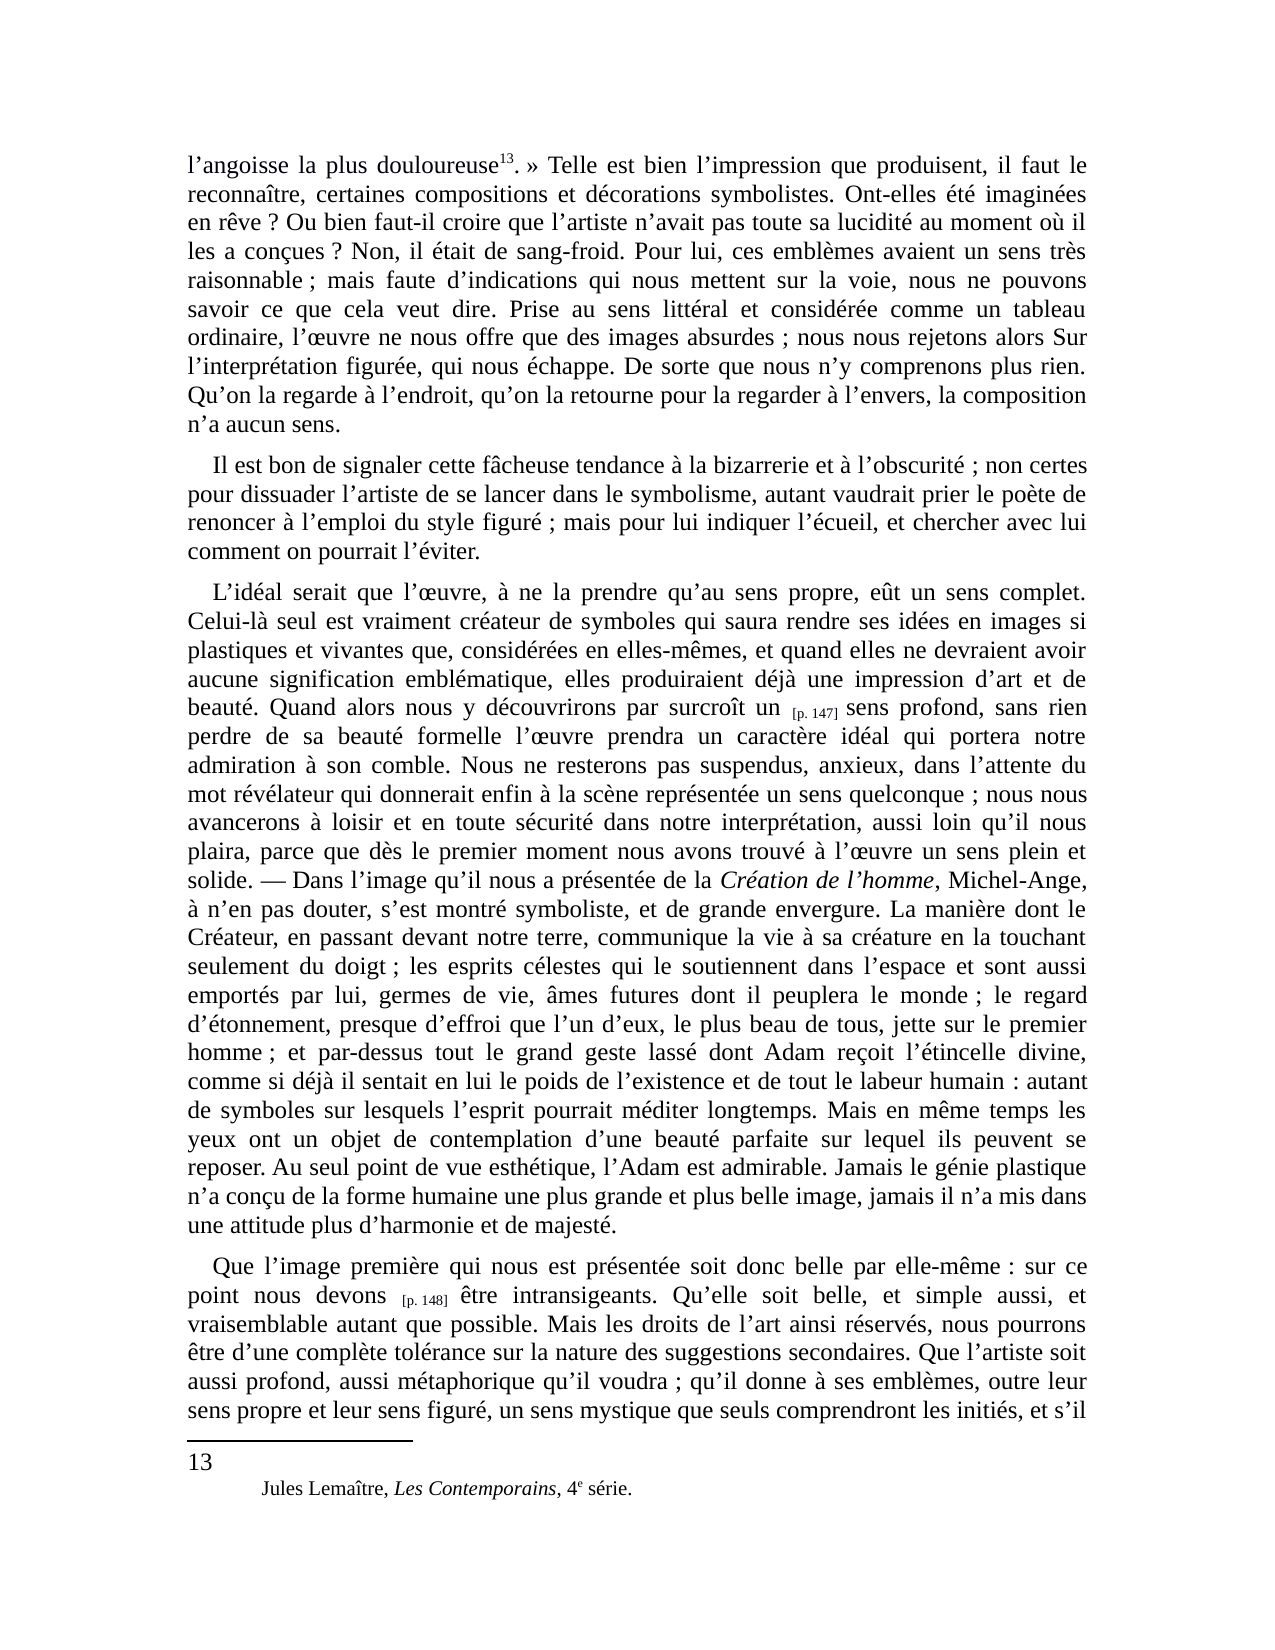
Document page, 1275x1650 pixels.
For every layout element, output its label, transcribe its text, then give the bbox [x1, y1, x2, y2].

text Que l’image première qui nous est présentée soit donc belle par elle-même : sur ce point nous devons [p. 148] être intransigeants. Qu’elle soit belle, et simple aussi, et vraisemblable autant que possible. Mais les droits de l’art ainsi réservés, nous pourrons être d’une complète tolérance sur la nature des suggestions secondaires. Que l’artiste soit aussi profond, aussi métaphorique qu’il voudra ; qu’il donne à ses emblèmes, outre leur sens propre et leur sens figuré, un sens mystique que seuls comprendront les initiés, et s’il [187, 1251, 1087, 1424]
text Il est bon de signaler cette fâcheuse tendance à la bizarrerie et à l’obscurité ; non certes pour dissuader l’artiste de se lancer dans le symbolisme, autant vaudrait prier le poète de renoncer à l’emploi du style figuré ; mais pour lui indiquer l’écueil, et chercher avec lui comment on pourrait l’éviter. [187, 450, 1087, 565]
text Jules Lemaître, Les Contemporains, 4e série. [187, 1476, 1087, 1500]
text L’idéal serait que l’œuvre, à ne la prendre qu’au sens propre, eût un sens complet. Celui-là seul est vraiment créateur de symboles qui saura rendre ses idées en images si plastiques et vivantes que, considérées en elles-mêmes, et quand elles ne devraient avoir aucune signification emblématique, elles produiraient déjà une impression d’art et de beauté. Quand alors nous y découvrirons par surcroît un [p. 147] sens profond, sans rien perdre de sa beauté formelle l’œuvre prendra un caractère idéal qui portera notre admiration à son comble. Nous ne resterons pas suspendus, anxieux, dans l’attente du mot révélateur qui donnerait enfin à la scène représentée un sens quelconque ; nous nous avancerons à loisir et en toute sécurité dans notre interprétation, aussi loin qu’il nous plaira, parce que dès le premier moment nous avons trouvé à l’œuvre un sens plein et solide. — Dans l’image qu’il nous a présentée de la Création de l’homme, Michel-Ange, à n’en pas douter, s’est montré symboliste, et de grande envergure. La manière dont le Créateur, en passant devant notre terre, communique la vie à sa créature en la touchant seulement du doigt ; les esprits célestes qui le soutiennent dans l’espace et sont aussi emportés par lui, germes de vie, âmes futures dont il peuplera le monde ; le regard d’étonnement, presque d’effroi que l’un d’eux, le plus beau de tous, jette sur le premier homme ; et par-dessus tout le grand geste lassé dont Adam reçoit l’étincelle divine, comme si déjà il sentait en lui le poids de l’existence et de tout le labeur humain : autant de symboles sur lesquels l’esprit pourrait méditer longtemps. Mais en même temps les yeux ont un objet de contemplation d’une beauté parfaite sur lequel ils peuvent se reposer. Au seul point de vue esthétique, l’Adam est admirable. Jamais le génie plastique n’a conçu de la forme humaine une plus grande et plus belle image, jamais il n’a mis dans une attitude plus d’harmonie et de majesté. [187, 577, 1087, 1239]
text l’angoisse la plus douloureuse. » Telle est bien l’impression que produisent, il faut le reconnaître, certaines compositions et décorations symbolistes. Ont-elles été imaginées en rêve ? Ou bien faut-il croire que l’artiste n’avait pas toute sa lucidité au moment où il les a conçues ? Non, il était de sang-froid. Pour lui, ces emblèmes avaient un sens très raisonnable ; mais faute d’indications qui nous mettent sur la voie, nous ne pouvons savoir ce que cela veut dire. Prise au sens littéral et considérée comme un tableau ordinaire, l’œuvre ne nous offre que des images absurdes ; nous nous rejetons alors Sur l’interprétation figurée, qui nous échappe. De sorte que nous n’y comprenons plus rien. Qu’on la regarde à l’endroit, qu’on la retourne pour la regarder à l’envers, la composition n’a aucun sens. [187, 150, 1087, 437]
